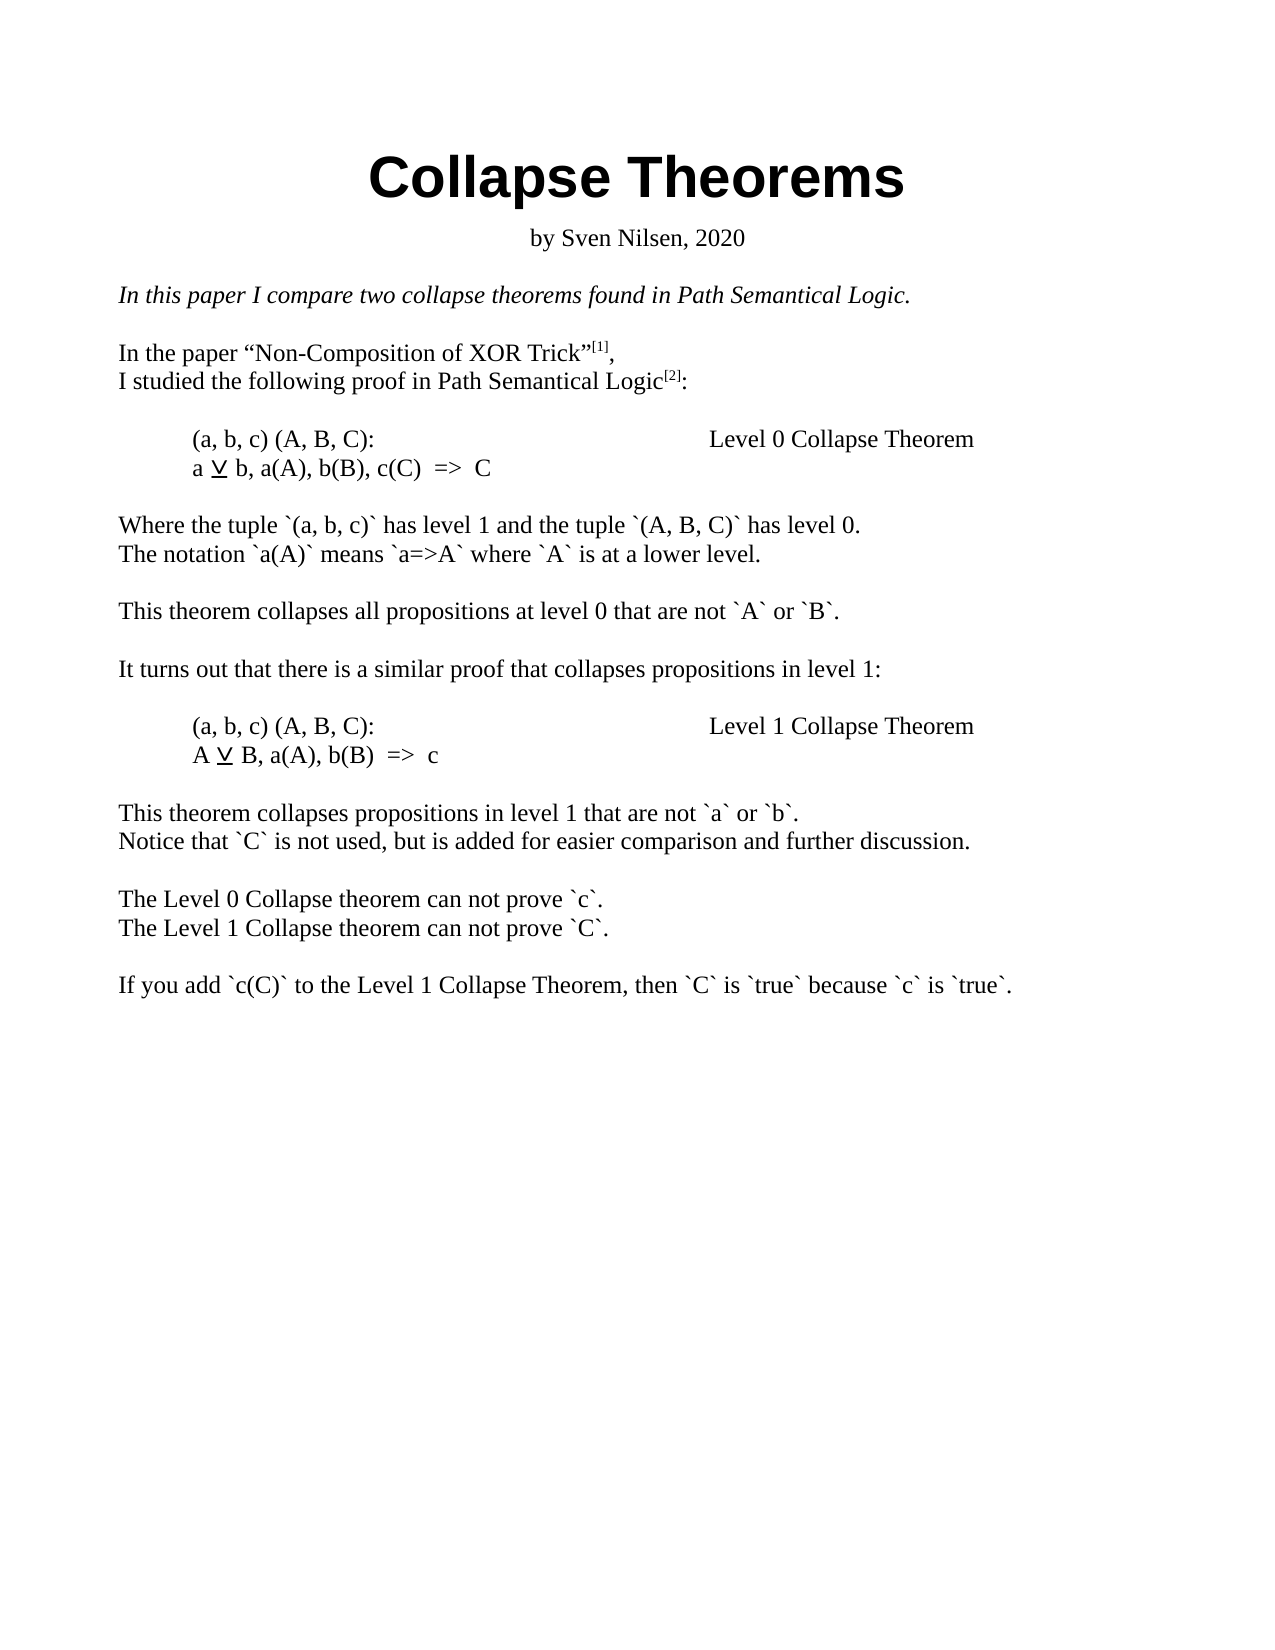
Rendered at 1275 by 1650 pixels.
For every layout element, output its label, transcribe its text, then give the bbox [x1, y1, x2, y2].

text The Level 0 Collapse theorem can not prove `c`. [118, 884, 1157, 913]
text I studied the following proof in Path Semantical Logic[2]: [118, 366, 1157, 395]
text If you add `c(C)` to the Level 1 Collapse Theorem, then `C` is `true` because `c` is `true`. [118, 970, 1157, 999]
text (a, b, c) (A, B, C): Level 0 Collapse Theorem [118, 424, 1157, 453]
text This theorem collapses propositions in level 1 that are not `a` or `b`. [118, 798, 1157, 826]
text (a, b, c) (A, B, C): Level 1 Collapse Theorem [118, 711, 1157, 740]
text In this paper I compare two collapse theorems found in Path Semantical Logic. [118, 280, 1157, 309]
text by Sven Nilsen, 2020 [118, 223, 1157, 251]
text This theorem collapses all propositions at level 0 that are not `A` or `B`. [118, 596, 1157, 625]
text In the paper “Non-Composition of XOR Trick”[1], [118, 338, 1157, 366]
text A ⊻ B, a(A), b(B) => c [118, 740, 1157, 769]
text The notation `a(A)` means `a=>A` where `A` is at a lower level. [118, 539, 1157, 568]
text Where the tuple `(a, b, c)` has level 1 and the tuple `(A, B, C)` has level 0. [118, 510, 1157, 539]
title Collapse Theorems [118, 143, 1157, 210]
text The Level 1 Collapse theorem can not prove `C`. [118, 913, 1157, 941]
text Notice that `C` is not used, but is added for easier comparison and further discussion. [118, 826, 1157, 855]
text a ⊻ b, a(A), b(B), c(C) => C [118, 453, 1157, 481]
text It turns out that there is a similar proof that collapses propositions in level 1: [118, 654, 1157, 683]
